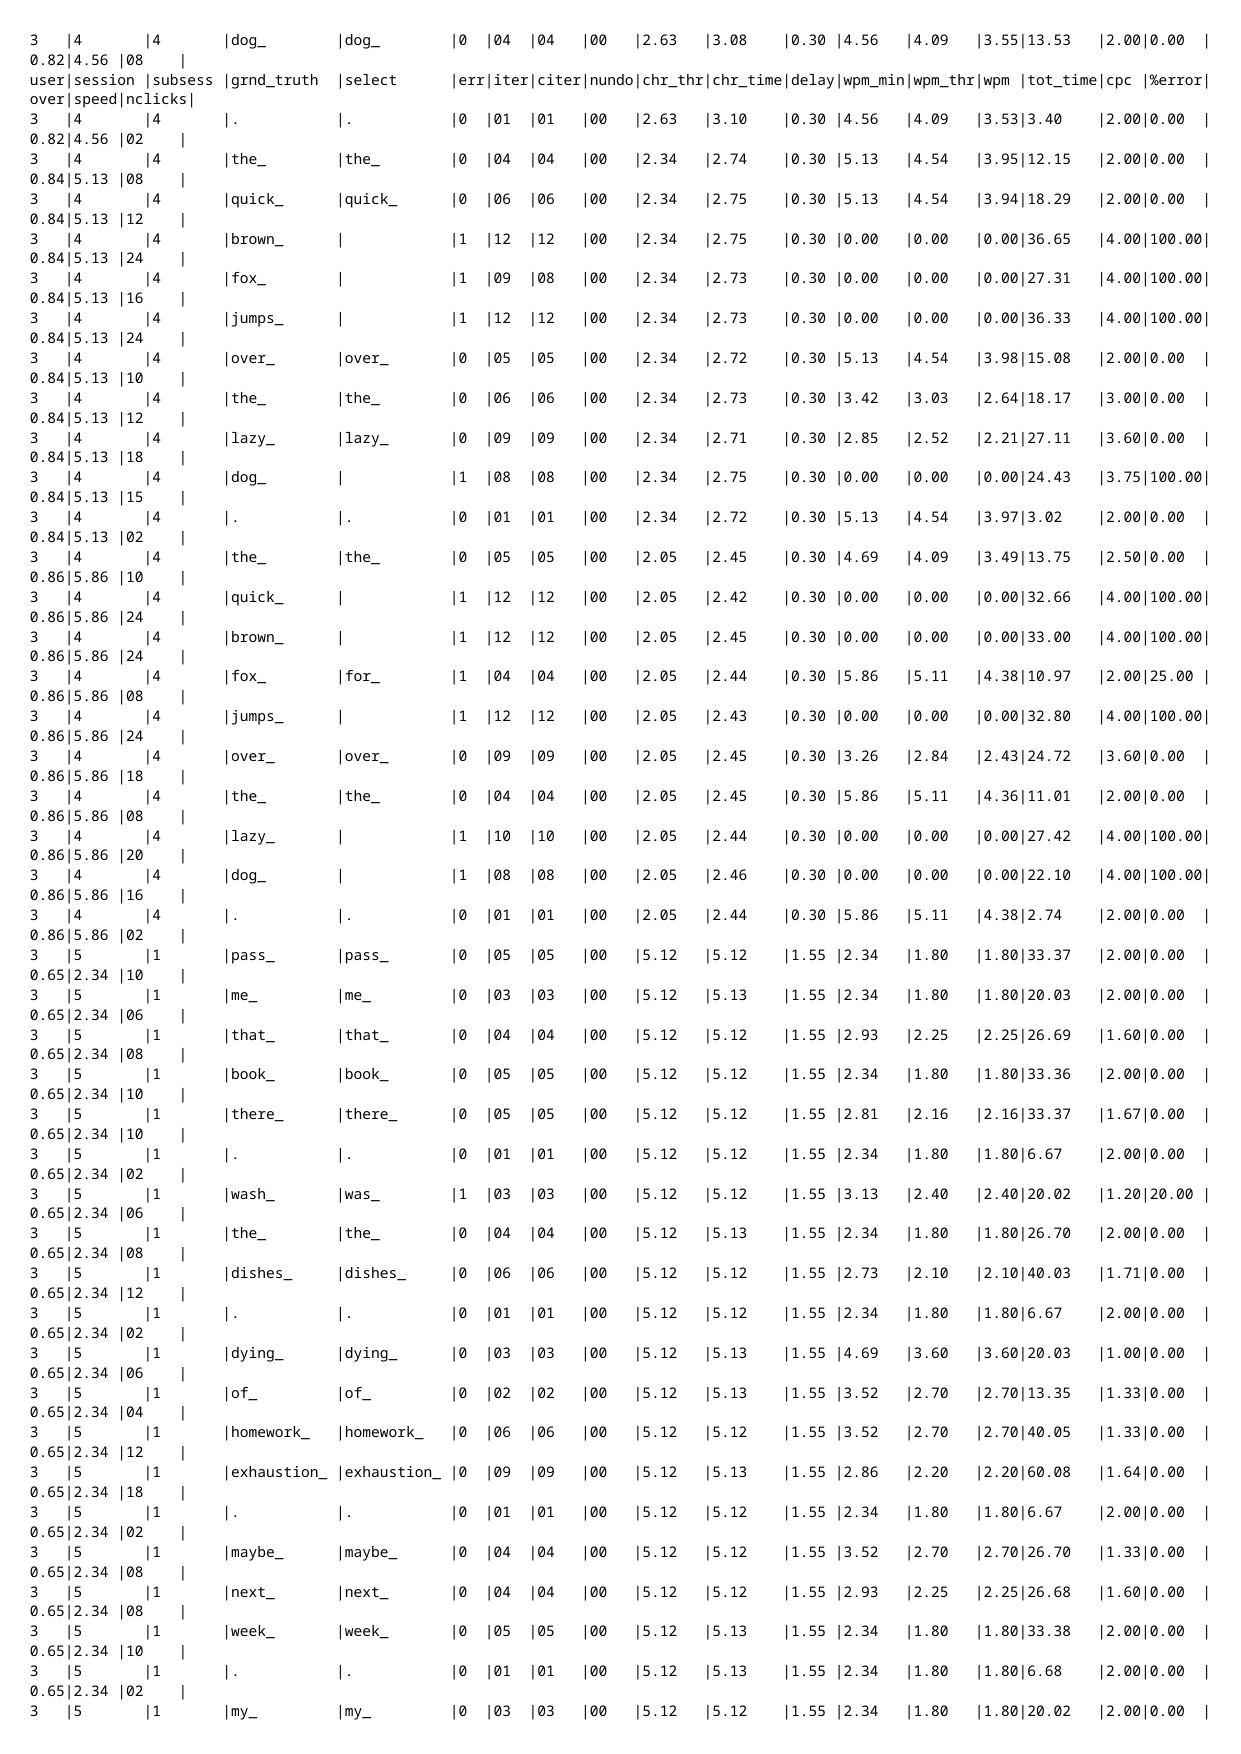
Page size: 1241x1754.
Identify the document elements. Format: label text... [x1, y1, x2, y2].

text 3 |4 |4 |the_ |the_ |0 |06 |06 |00 |2.34 |2.73 |0.30 |3.42 |3.03 |2.64|18.17 |3.00|0.00 |0.84|5.13 |12 | [29, 388, 1211, 427]
text 3 |4 |4 |the_ |the_ |0 |05 |05 |00 |2.05 |2.45 |0.30 |4.69 |4.09 |3.49|13.75 |2.50|0.00 |0.86|5.86 |10 | [29, 547, 1211, 587]
text 3 |4 |4 |jumps_ | |1 |12 |12 |00 |2.34 |2.73 |0.30 |0.00 |0.00 |0.00|36.33 |4.00|100.00|0.84|5.13 |24 | [29, 308, 1211, 348]
text 3 |5 |1 |maybe_ |maybe_ |0 |04 |04 |00 |5.12 |5.12 |1.55 |3.52 |2.70 |2.70|26.70 |1.33|0.00 |0.65|2.34 |08 | [29, 1542, 1211, 1581]
text 3 |5 |1 |my_ |my_ |0 |03 |03 |00 |5.12 |5.12 |1.55 |2.34 |1.80 |1.80|20.02 |2.00|0.00 | [29, 1701, 1211, 1721]
text 3 |5 |1 |dishes_ |dishes_ |0 |06 |06 |00 |5.12 |5.12 |1.55 |2.73 |2.10 |2.10|40.03 |1.71|0.00 |0.65|2.34 |12 | [29, 1263, 1211, 1303]
text 3 |4 |4 |. |. |0 |01 |01 |00 |2.34 |2.72 |0.30 |5.13 |4.54 |3.97|3.02 |2.00|0.00 |0.84|5.13 |02 | [29, 507, 1211, 547]
text 3 |5 |1 |. |. |0 |01 |01 |00 |5.12 |5.12 |1.55 |2.34 |1.80 |1.80|6.67 |2.00|0.00 |0.65|2.34 |02 | [29, 1144, 1211, 1183]
text 3 |5 |1 |exhaustion_ |exhaustion_ |0 |09 |09 |00 |5.12 |5.13 |1.55 |2.86 |2.20 |2.20|60.08 |1.64|0.00 |0.65|2.34 |18 | [29, 1462, 1211, 1502]
text 3 |4 |4 |dog_ | |1 |08 |08 |00 |2.34 |2.75 |0.30 |0.00 |0.00 |0.00|24.43 |3.75|100.00|0.84|5.13 |15 | [29, 467, 1211, 507]
text 3 |4 |4 |fox_ | |1 |09 |08 |00 |2.34 |2.73 |0.30 |0.00 |0.00 |0.00|27.31 |4.00|100.00|0.84|5.13 |16 | [29, 268, 1211, 308]
text 3 |4 |4 |over_ |over_ |0 |05 |05 |00 |2.34 |2.72 |0.30 |5.13 |4.54 |3.98|15.08 |2.00|0.00 |0.84|5.13 |10 | [29, 348, 1211, 388]
text 3 |5 |1 |me_ |me_ |0 |03 |03 |00 |5.12 |5.13 |1.55 |2.34 |1.80 |1.80|20.03 |2.00|0.00 |0.65|2.34 |06 | [29, 984, 1211, 1024]
text 3 |5 |1 |that_ |that_ |0 |04 |04 |00 |5.12 |5.12 |1.55 |2.93 |2.25 |2.25|26.69 |1.60|0.00 |0.65|2.34 |08 | [29, 1024, 1211, 1064]
text 3 |4 |4 |over_ |over_ |0 |09 |09 |00 |2.05 |2.45 |0.30 |3.26 |2.84 |2.43|24.72 |3.60|0.00 |0.86|5.86 |18 | [29, 746, 1211, 786]
text 3 |4 |4 |the_ |the_ |0 |04 |04 |00 |2.05 |2.45 |0.30 |5.86 |5.11 |4.36|11.01 |2.00|0.00 |0.86|5.86 |08 | [29, 786, 1211, 825]
text 3 |5 |1 |. |. |0 |01 |01 |00 |5.12 |5.12 |1.55 |2.34 |1.80 |1.80|6.67 |2.00|0.00 |0.65|2.34 |02 | [29, 1303, 1211, 1343]
text 3 |4 |4 |brown_ | |1 |12 |12 |00 |2.05 |2.45 |0.30 |0.00 |0.00 |0.00|33.00 |4.00|100.00|0.86|5.86 |24 | [29, 626, 1211, 666]
text 3 |4 |4 |lazy_ |lazy_ |0 |09 |09 |00 |2.34 |2.71 |0.30 |2.85 |2.52 |2.21|27.11 |3.60|0.00 |0.84|5.13 |18 | [29, 427, 1211, 467]
text 3 |5 |1 |next_ |next_ |0 |04 |04 |00 |5.12 |5.12 |1.55 |2.93 |2.25 |2.25|26.68 |1.60|0.00 |0.65|2.34 |08 | [29, 1581, 1211, 1621]
text 3 |5 |1 |of_ |of_ |0 |02 |02 |00 |5.12 |5.13 |1.55 |3.52 |2.70 |2.70|13.35 |1.33|0.00 |0.65|2.34 |04 | [29, 1382, 1211, 1422]
text 3 |4 |4 |the_ |the_ |0 |04 |04 |00 |2.34 |2.74 |0.30 |5.13 |4.54 |3.95|12.15 |2.00|0.00 |0.84|5.13 |08 | [29, 149, 1211, 189]
text 3 |5 |1 |the_ |the_ |0 |04 |04 |00 |5.12 |5.13 |1.55 |2.34 |1.80 |1.80|26.70 |2.00|0.00 |0.65|2.34 |08 | [29, 1223, 1211, 1263]
text 3 |4 |4 |. |. |0 |01 |01 |00 |2.63 |3.10 |0.30 |4.56 |4.09 |3.53|3.40 |2.00|0.00 |0.82|4.56 |02 | [29, 109, 1211, 149]
text 3 |5 |1 |dying_ |dying_ |0 |03 |03 |00 |5.12 |5.13 |1.55 |4.69 |3.60 |3.60|20.03 |1.00|0.00 |0.65|2.34 |06 | [29, 1343, 1211, 1382]
text 3 |4 |4 |jumps_ | |1 |12 |12 |00 |2.05 |2.43 |0.30 |0.00 |0.00 |0.00|32.80 |4.00|100.00|0.86|5.86 |24 | [29, 706, 1211, 746]
text 3 |5 |1 |pass_ |pass_ |0 |05 |05 |00 |5.12 |5.12 |1.55 |2.34 |1.80 |1.80|33.37 |2.00|0.00 |0.65|2.34 |10 | [29, 945, 1211, 984]
text 3 |4 |4 |lazy_ | |1 |10 |10 |00 |2.05 |2.44 |0.30 |0.00 |0.00 |0.00|27.42 |4.00|100.00|0.86|5.86 |20 | [29, 825, 1211, 865]
text 3 |5 |1 |homework_ |homework_ |0 |06 |06 |00 |5.12 |5.12 |1.55 |3.52 |2.70 |2.70|40.05 |1.33|0.00 |0.65|2.34 |12 | [29, 1422, 1211, 1462]
text 3 |4 |4 |fox_ |for_ |1 |04 |04 |00 |2.05 |2.44 |0.30 |5.86 |5.11 |4.38|10.97 |2.00|25.00 |0.86|5.86 |08 | [29, 666, 1211, 706]
text 3 |5 |1 |. |. |0 |01 |01 |00 |5.12 |5.12 |1.55 |2.34 |1.80 |1.80|6.67 |2.00|0.00 |0.65|2.34 |02 | [29, 1502, 1211, 1542]
text 3 |4 |4 |dog_ | |1 |08 |08 |00 |2.05 |2.46 |0.30 |0.00 |0.00 |0.00|22.10 |4.00|100.00|0.86|5.86 |16 | [29, 865, 1211, 905]
text 3 |4 |4 |quick_ |quick_ |0 |06 |06 |00 |2.34 |2.75 |0.30 |5.13 |4.54 |3.94|18.29 |2.00|0.00 |0.84|5.13 |12 | [29, 189, 1211, 228]
text 3 |5 |1 |wash_ |was_ |1 |03 |03 |00 |5.12 |5.12 |1.55 |3.13 |2.40 |2.40|20.02 |1.20|20.00 |0.65|2.34 |06 | [29, 1183, 1211, 1223]
text 3 |5 |1 |book_ |book_ |0 |05 |05 |00 |5.12 |5.12 |1.55 |2.34 |1.80 |1.80|33.36 |2.00|0.00 |0.65|2.34 |10 | [29, 1064, 1211, 1104]
text 3 |5 |1 |there_ |there_ |0 |05 |05 |00 |5.12 |5.12 |1.55 |2.81 |2.16 |2.16|33.37 |1.67|0.00 |0.65|2.34 |10 | [29, 1104, 1211, 1144]
text user|session |subsess |grnd_truth |select |err|iter|citer|nundo|chr_thr|chr_time|delay|wpm_min|wpm_thr|wpm |tot_time|cpc |%error|over|speed|nclicks| [29, 69, 1211, 109]
text 3 |5 |1 |week_ |week_ |0 |05 |05 |00 |5.12 |5.13 |1.55 |2.34 |1.80 |1.80|33.38 |2.00|0.00 |0.65|2.34 |10 | [29, 1621, 1211, 1661]
text 3 |4 |4 |brown_ | |1 |12 |12 |00 |2.34 |2.75 |0.30 |0.00 |0.00 |0.00|36.65 |4.00|100.00|0.84|5.13 |24 | [29, 228, 1211, 268]
text 3 |4 |4 |dog_ |dog_ |0 |04 |04 |00 |2.63 |3.08 |0.30 |4.56 |4.09 |3.55|13.53 |2.00|0.00 |0.82|4.56 |08 | [29, 29, 1211, 69]
text 3 |5 |1 |. |. |0 |01 |01 |00 |5.12 |5.13 |1.55 |2.34 |1.80 |1.80|6.68 |2.00|0.00 |0.65|2.34 |02 | [29, 1661, 1211, 1701]
text 3 |4 |4 |. |. |0 |01 |01 |00 |2.05 |2.44 |0.30 |5.86 |5.11 |4.38|2.74 |2.00|0.00 |0.86|5.86 |02 | [29, 905, 1211, 945]
text 3 |4 |4 |quick_ | |1 |12 |12 |00 |2.05 |2.42 |0.30 |0.00 |0.00 |0.00|32.66 |4.00|100.00|0.86|5.86 |24 | [29, 587, 1211, 626]
